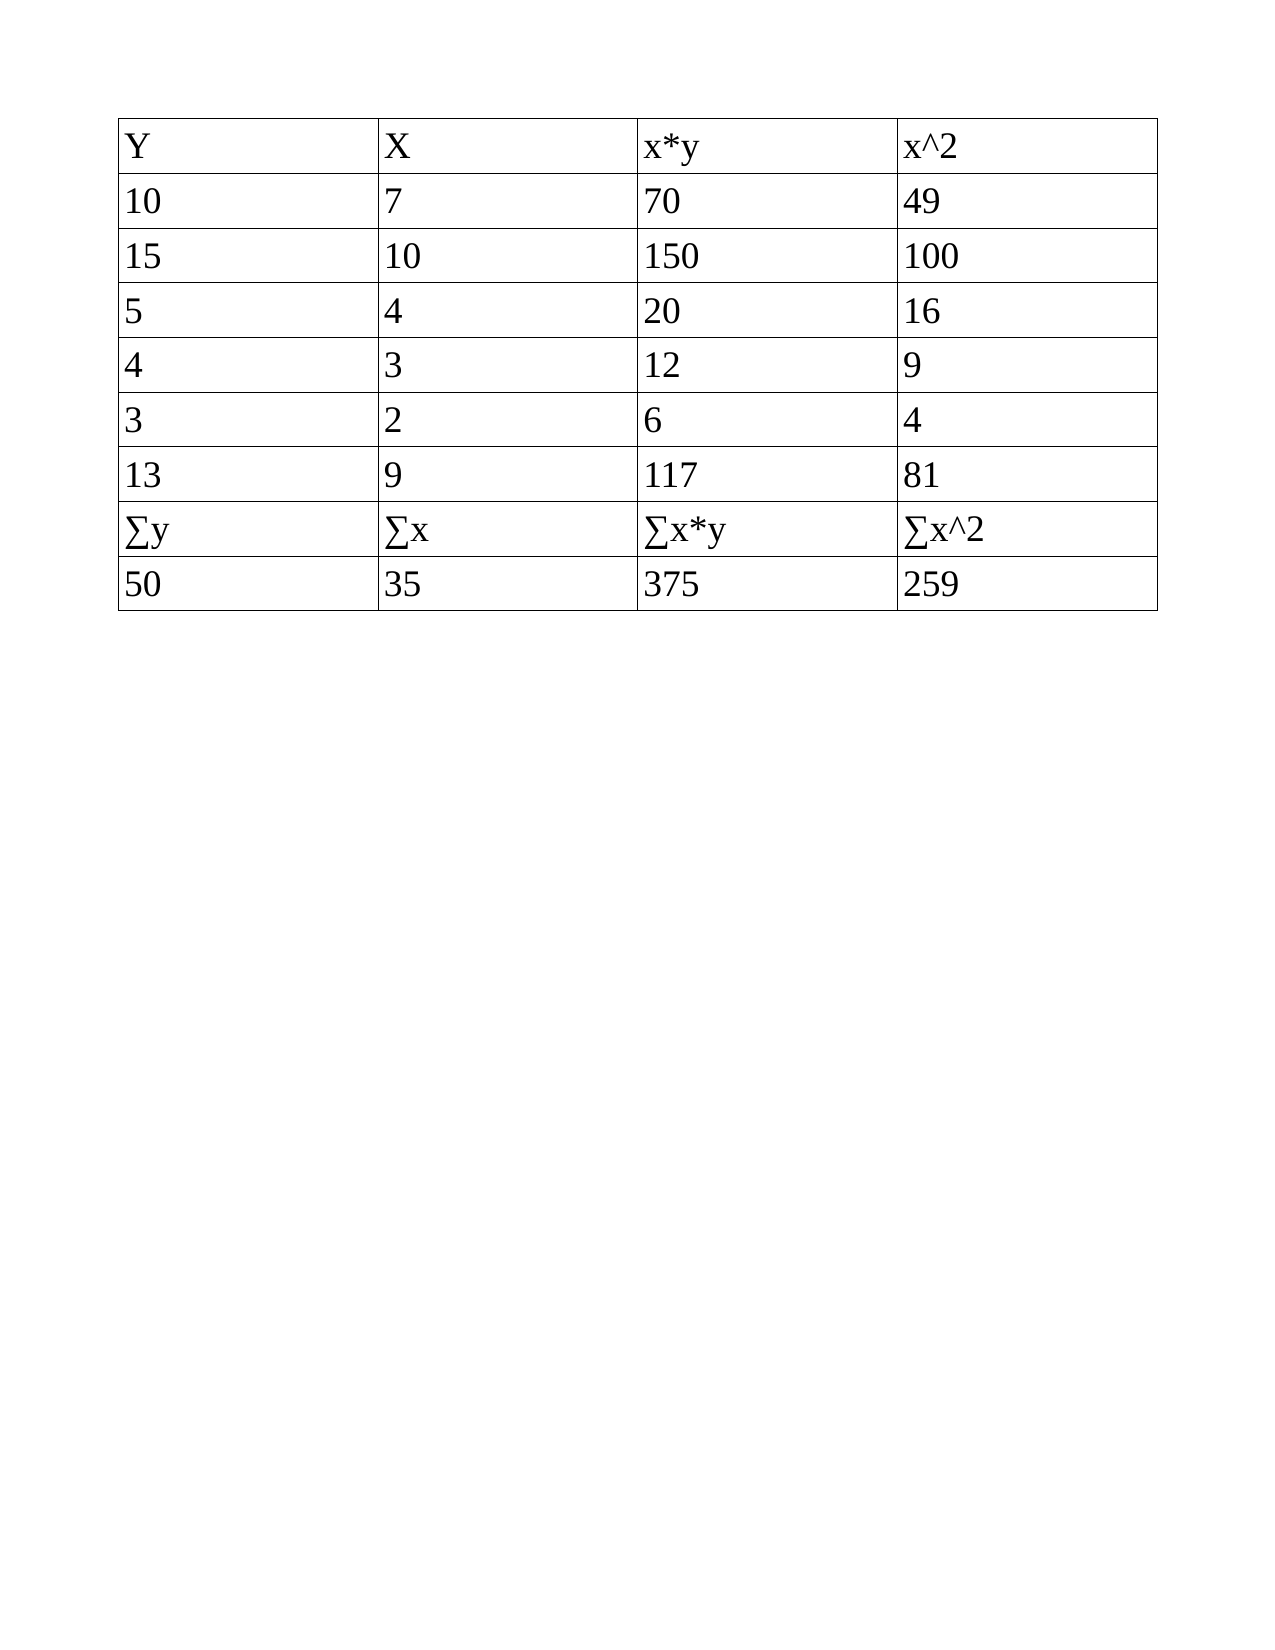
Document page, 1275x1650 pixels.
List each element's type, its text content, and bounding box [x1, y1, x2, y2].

table_cell 9 [898, 338, 1157, 392]
table_cell 375 [638, 557, 897, 610]
table_cell 4 [379, 283, 637, 337]
table_cell 13 [119, 447, 378, 501]
table_cell 3 [119, 393, 378, 446]
table_header x^2 [898, 119, 1157, 173]
table_cell 81 [898, 447, 1157, 501]
table_cell 49 [898, 174, 1157, 227]
table_header x*y [638, 119, 897, 173]
table_cell 259 [898, 557, 1157, 610]
table_cell 6 [638, 393, 897, 446]
table_cell 15 [119, 229, 378, 282]
table_cell 4 [119, 338, 378, 392]
table_cell ∑y [119, 502, 378, 556]
table_cell 50 [119, 557, 378, 610]
table_cell 100 [898, 229, 1157, 282]
table_cell ∑x*y [638, 502, 897, 556]
table_cell 117 [638, 447, 897, 501]
table_cell ∑x [379, 502, 637, 556]
table_cell 5 [119, 283, 378, 337]
table_cell 2 [379, 393, 637, 446]
table_header X [379, 119, 637, 173]
table_cell 12 [638, 338, 897, 392]
table_cell 9 [379, 447, 637, 501]
table_cell 3 [379, 338, 637, 392]
table_cell ∑x^2 [898, 502, 1157, 556]
table_cell 7 [379, 174, 637, 227]
table_cell 20 [638, 283, 897, 337]
table_cell 4 [898, 393, 1157, 446]
table_cell 16 [898, 283, 1157, 337]
table_header Y [119, 119, 378, 173]
table_cell 150 [638, 229, 897, 282]
table_cell 70 [638, 174, 897, 227]
table_cell 10 [379, 229, 637, 282]
table_cell 35 [379, 557, 637, 610]
table_cell 10 [119, 174, 378, 227]
